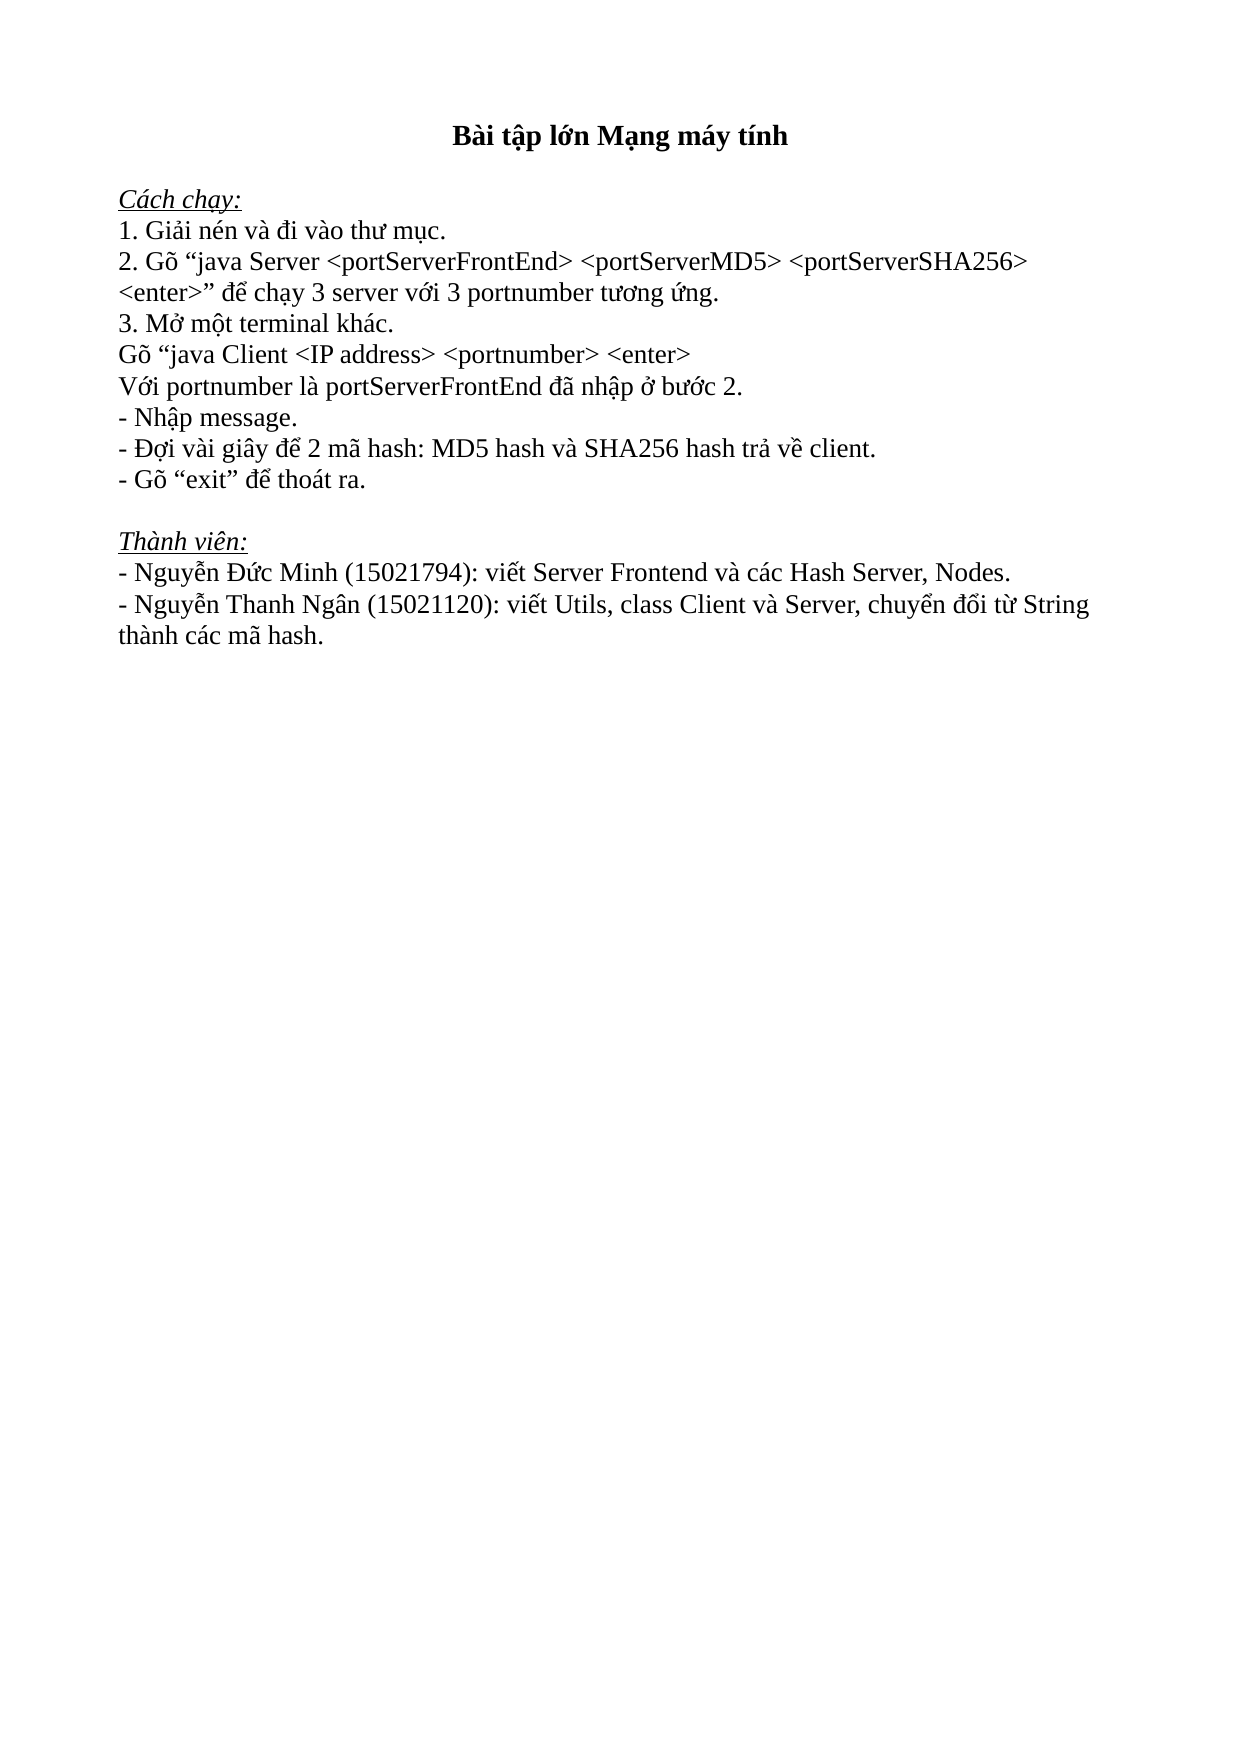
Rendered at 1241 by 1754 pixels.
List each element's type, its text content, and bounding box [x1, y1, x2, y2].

text Bài tập lớn Mạng máy tính [118, 118, 1122, 152]
text Với portnumber là portServerFrontEnd đã nhập ở bước 2. [118, 370, 1122, 401]
text - Nhập message. [118, 401, 1122, 432]
text 2. Gõ “java Server <portServerFrontEnd> <portServerMD5> <portServerSHA256> <enter>” để chạy 3 server với 3 portnumber tương ứng. [118, 245, 1122, 307]
text Thành viên: [118, 525, 1122, 557]
text - Đợi vài giây để 2 mã hash: MD5 hash và SHA256 hash trả về client. [118, 432, 1122, 463]
text 3. Mở một terminal khác. [118, 307, 1122, 338]
text Gõ “java Client <IP address> <portnumber> <enter> [118, 338, 1122, 370]
text 1. Giải nén và đi vào thư mục. [118, 214, 1122, 245]
text Cách chạy: [118, 183, 1122, 214]
text - Gõ “exit” để thoát ra. [118, 463, 1122, 494]
text - Nguyễn Thanh Ngân (15021120): viết Utils, class Client và Server, chuyển đổi từ String thành các mã hash. [118, 588, 1122, 650]
text - Nguyễn Đức Minh (15021794): viết Server Frontend và các Hash Server, Nodes. [118, 557, 1122, 588]
